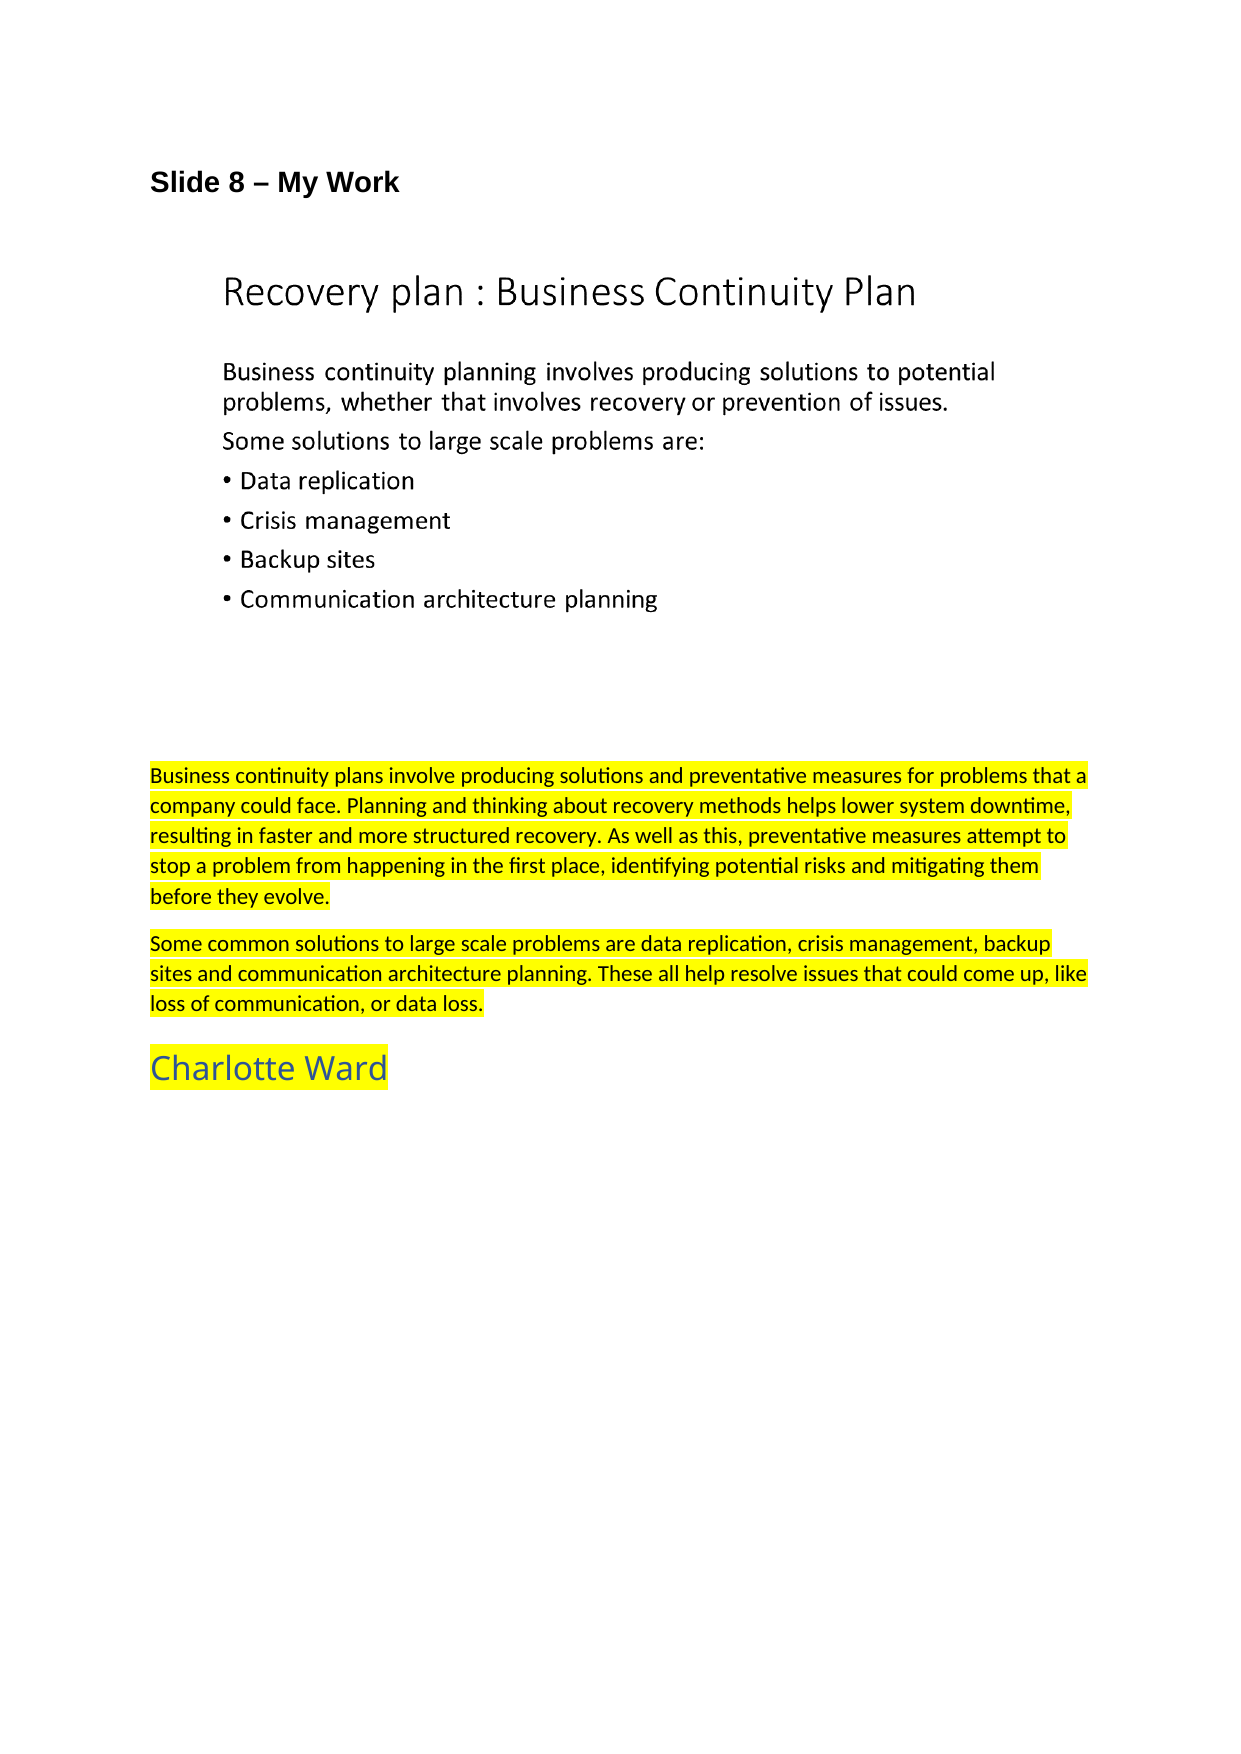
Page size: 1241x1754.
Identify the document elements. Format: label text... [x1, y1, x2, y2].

text Some common solutions to large scale problems are data replication, crisis management, backup sites and communication architecture planning. These all help resolve issues that could come up, like loss of communication, or data loss. [150, 929, 1090, 1017]
subtitle Slide 8 – My Work [150, 164, 1090, 198]
picture [150, 213, 1090, 743]
text Business continuity plans involve producing solutions and preventative measures for problems that a company could face. Planning and thinking about recovery methods helps lower system downtime, resulting in faster and more structured recovery. As well as this, preventative measures attempt to stop a problem from happening in the first place, identifying potential risks and mitigating them before they evolve. [150, 761, 1090, 910]
subtitle Charlotte Ward [150, 1044, 1090, 1090]
